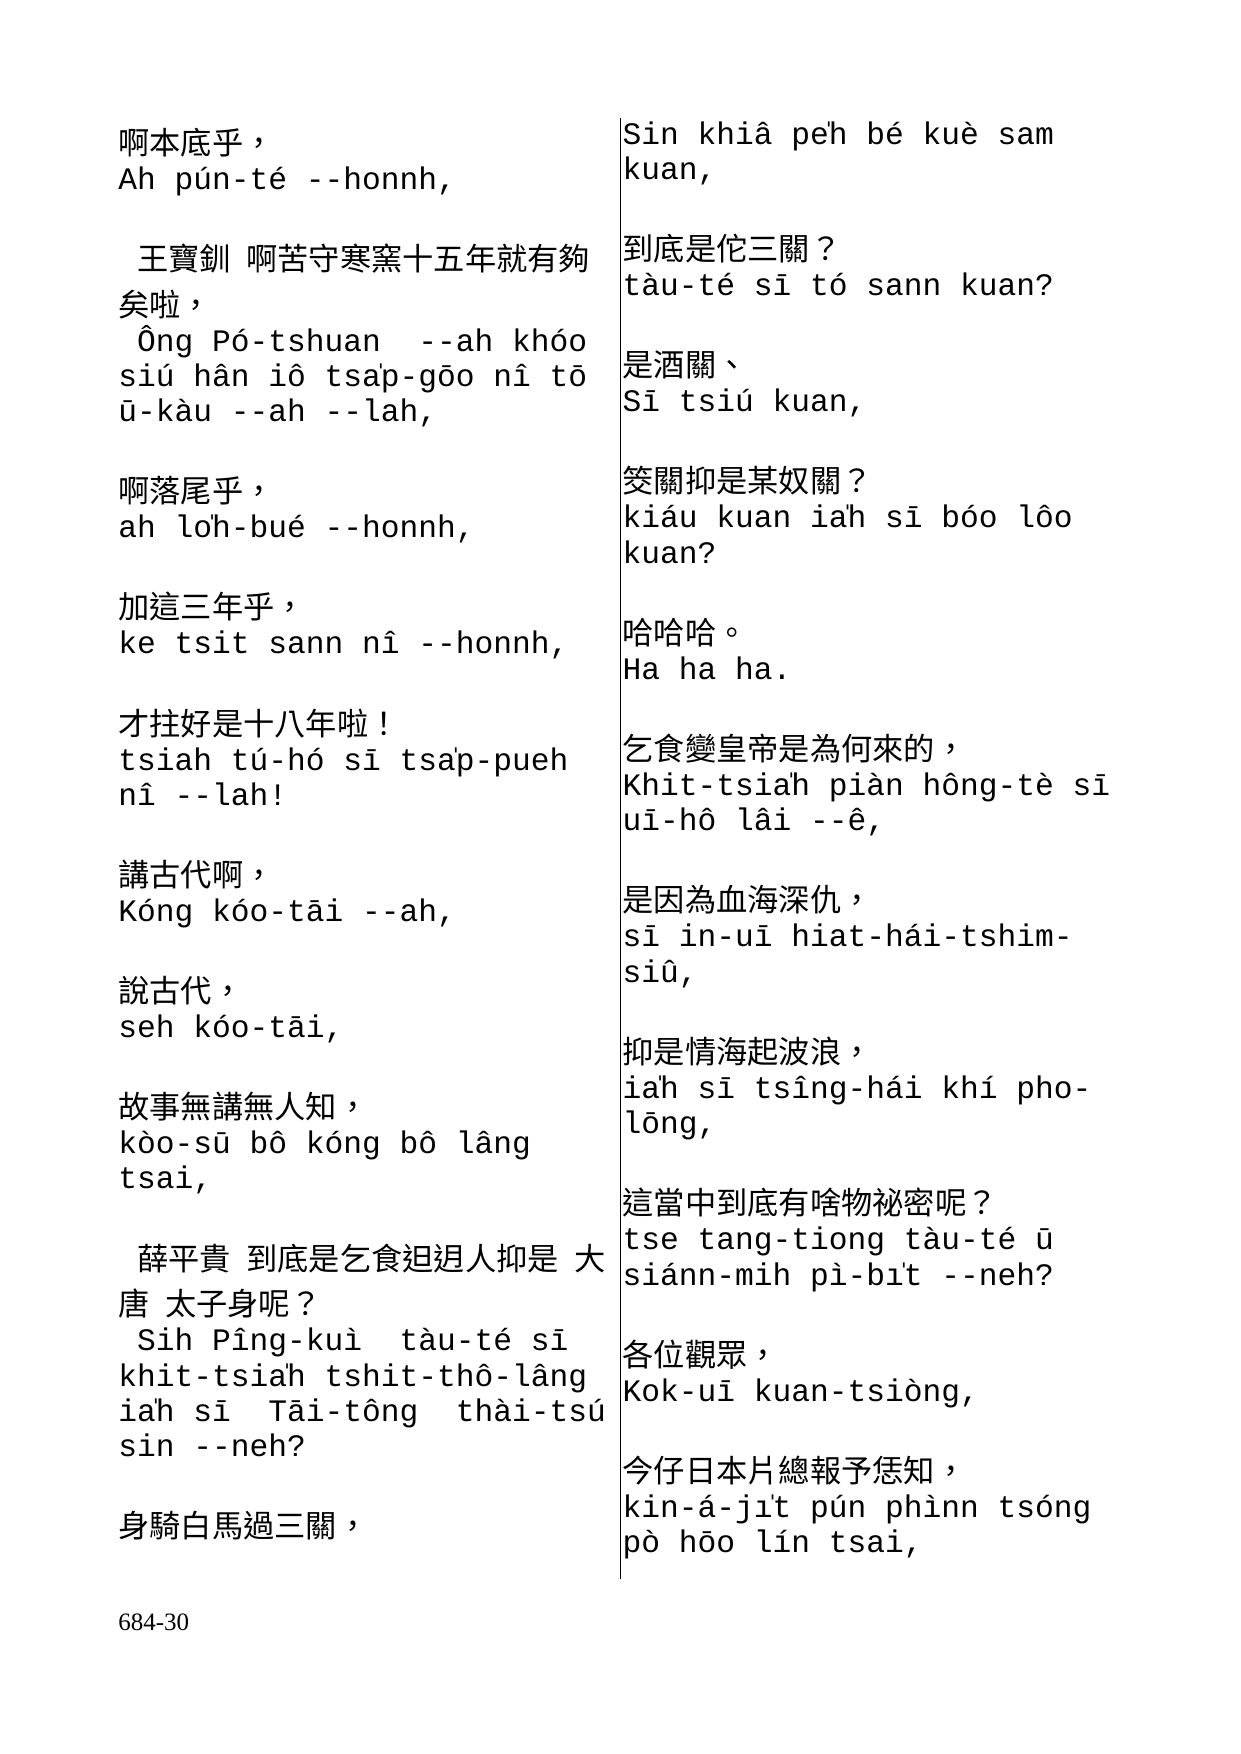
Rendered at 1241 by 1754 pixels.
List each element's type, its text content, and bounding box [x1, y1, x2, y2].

text 身騎白馬過三關， [118, 1502, 618, 1547]
text 抑是情海起波浪， [622, 1027, 1122, 1072]
text 是酒關、 [622, 340, 1122, 386]
text 加這三年乎， [118, 583, 618, 628]
text kòo-sū bô kóng bô lâng tsai, [118, 1127, 618, 1198]
text Kóng kóo-tāi --ah, [118, 895, 618, 931]
text kiáu kuan ia̍h sī bóo lôo kuan? [622, 502, 1122, 572]
text tsiah tú-hó sī tsa̍p-pueh nî --lah! [118, 744, 618, 815]
text Sī tsiú kuan, [622, 386, 1122, 421]
text Ah pún-té --honnh, [118, 163, 618, 199]
text 薛平貴 到底是乞食𨑨迌人抑是 大唐 太子身呢？ [118, 1234, 618, 1324]
text 故事無講無人知， [118, 1082, 618, 1127]
text 才拄好是十八年啦！ [118, 699, 618, 744]
text 王寶釧 啊苦守寒窯十五年就有夠矣啦， [118, 234, 618, 325]
text 今仔日本片總報予恁知， [622, 1446, 1122, 1491]
text Kok-uī kuan-tsiòng, [622, 1375, 1122, 1410]
text Ông Pó-tshuan --ah khóo siú hân iô tsa̍p-gōo nî tō ū-kàu --ah --lah, [118, 325, 618, 431]
text 說古代， [118, 966, 618, 1011]
text 這當中到底有啥物祕密呢？ [622, 1178, 1122, 1223]
text ia̍h sī tsîng-hái khí pho-lōng, [622, 1072, 1122, 1143]
text 啊本底乎， [118, 118, 618, 163]
text Sih Pîng-kuì tàu-té sī khit-tsia̍h tshit-thô-lâng ia̍h sī Tāi-tông thài-tsú sin --neh? [118, 1324, 618, 1466]
text sī in-uī hiat-hái-tshim-siû, [622, 921, 1122, 991]
text tàu-té sī tó sann kuan? [622, 269, 1122, 305]
text 筊關抑是某奴關？ [622, 456, 1122, 502]
text kin-á-jı̍t pún phìnn tsóng pò hōo lín tsai, [622, 1491, 1122, 1562]
text ah lo̍h-bué --honnh, [118, 512, 618, 547]
text seh kóo-tāi, [118, 1011, 618, 1047]
text 乞食變皇帝是為何來的， [622, 724, 1122, 769]
text 哈哈哈。 [622, 608, 1122, 653]
text 到底是佗三關？ [622, 224, 1122, 269]
text 各位觀眾， [622, 1330, 1122, 1375]
text 啊落尾乎， [118, 467, 618, 512]
text 講古代啊， [118, 850, 618, 895]
text tse tang-tiong tàu-té ū siánn-mih pì-bı̍t --neh? [622, 1223, 1122, 1294]
text Khit-tsia̍h piàn hông-tè sī uī-hô lâi --ê, [622, 769, 1122, 840]
text Ha ha ha. [622, 653, 1122, 688]
text ke tsit sann nî --honnh, [118, 628, 618, 663]
text Sin khiâ pe̍h bé kuè sam kuan, [622, 118, 1122, 189]
text 是因為血海深仇， [622, 875, 1122, 921]
